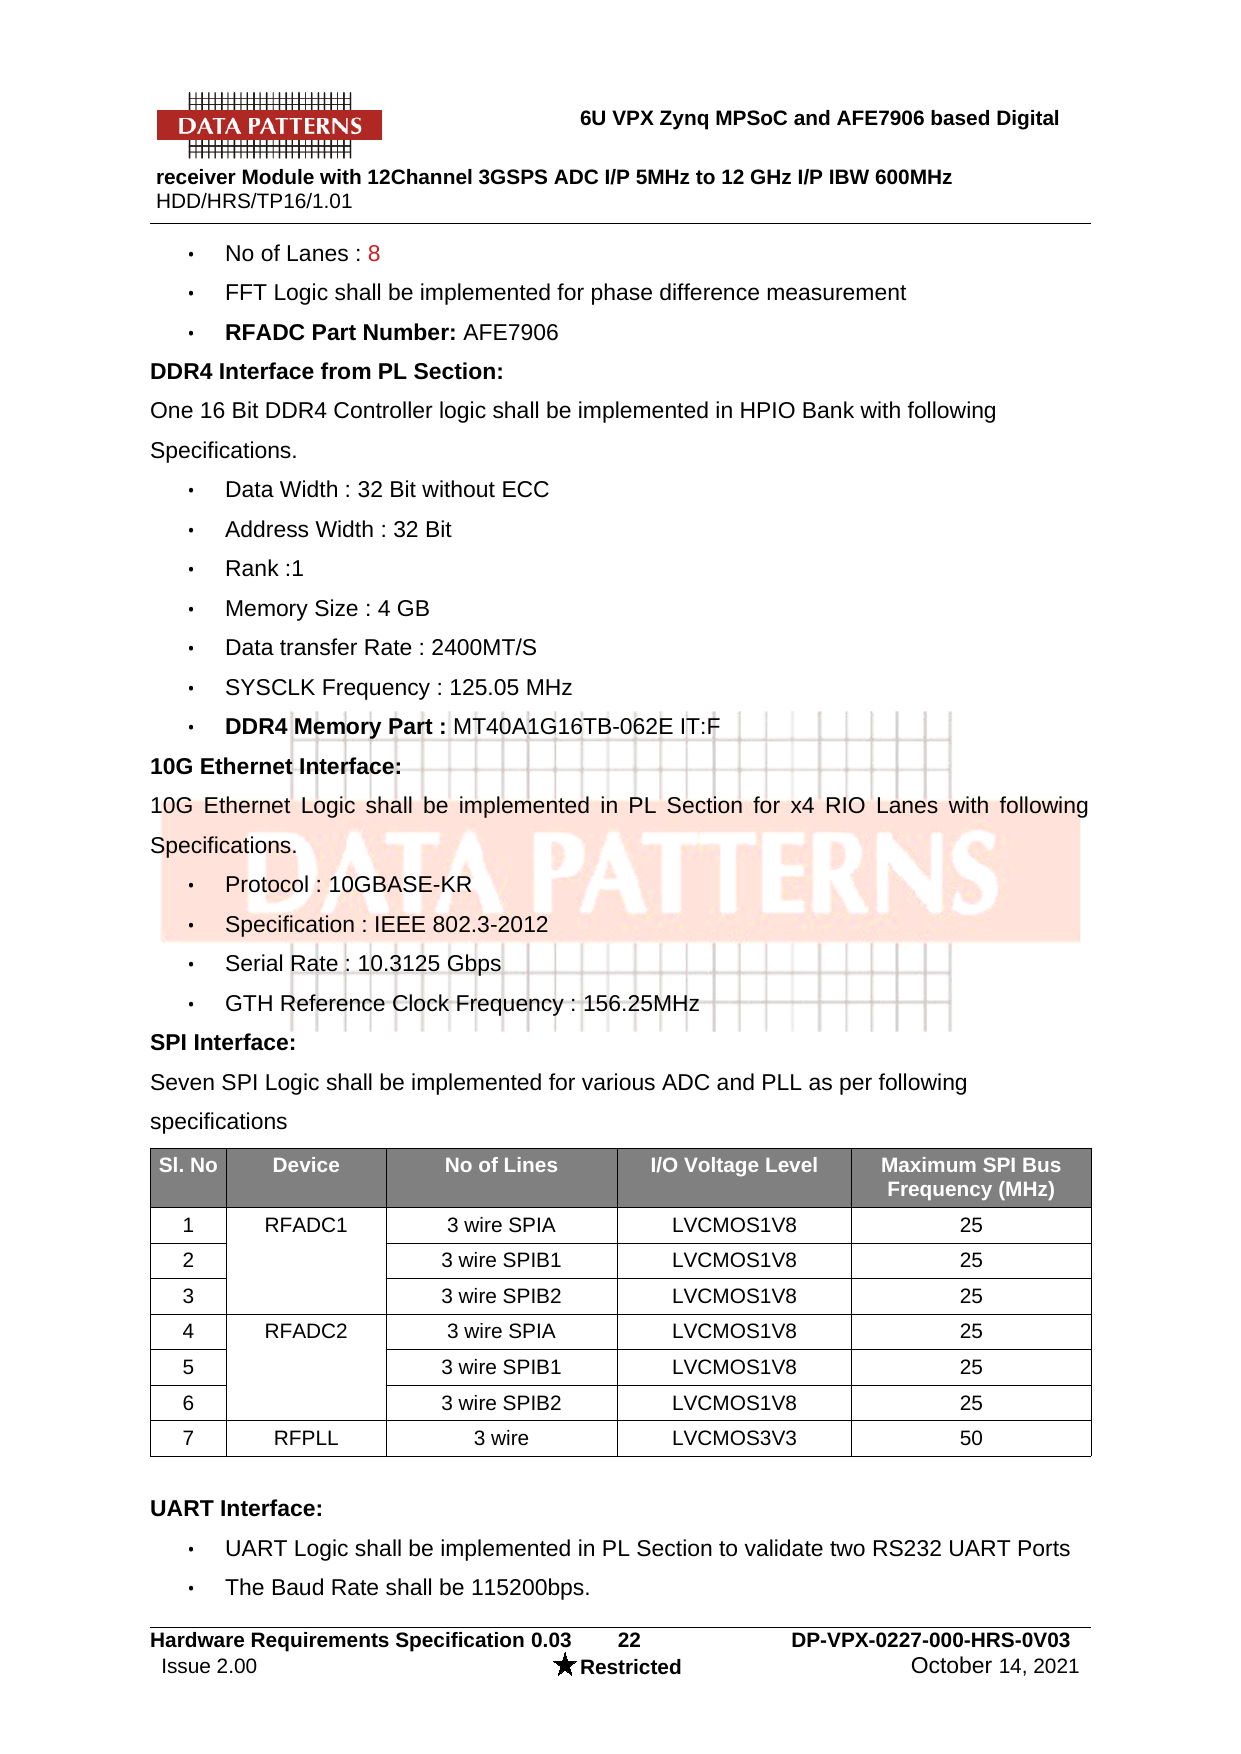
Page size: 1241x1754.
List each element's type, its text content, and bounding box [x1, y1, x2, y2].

list No of Lanes : 8 [187, 239, 1091, 266]
table_cell RFPLL [227, 1421, 386, 1456]
table_header Sl. No [151, 1149, 226, 1207]
table_header Device [227, 1149, 386, 1207]
list SYSCLK Frequency : 125.05 MHz [187, 674, 1091, 700]
table_cell 3 wire SPIB1 [387, 1350, 617, 1384]
list Rank :1 [187, 555, 1091, 582]
table_cell 2 [151, 1244, 226, 1278]
list FFT Logic shall be implemented for phase difference measurement [187, 279, 1091, 305]
list Data transfer Rate : 2400MT/S [187, 634, 1091, 661]
table_cell 3 wire SPIB1 [387, 1244, 617, 1278]
picture [220, 897, 1021, 911]
table_header I/O Voltage Level [618, 1149, 851, 1207]
table_cell 3 wire SPIB2 [387, 1386, 617, 1420]
table_cell 25 [852, 1386, 1091, 1420]
list The Baud Rate shall be 115200bps. [187, 1574, 1091, 1601]
picture [220, 739, 1021, 753]
picture [220, 976, 1021, 989]
text UART Interface: [150, 1495, 1091, 1522]
text DDR4 Interface from PL Section: [150, 358, 1091, 384]
text SPI Interface: [150, 1029, 1091, 1055]
table_cell LVCMOS3V3 [618, 1421, 851, 1456]
table_cell 6 [151, 1386, 226, 1420]
table_cell 25 [852, 1350, 1091, 1384]
text 10G Ethernet Interface: [150, 753, 1091, 779]
table_cell 50 [852, 1421, 1091, 1456]
picture [220, 779, 1021, 792]
list Protocol : 10GBASE-KR [187, 871, 1091, 897]
list UART Logic shall be implemented in PL Section to validate two RS232 UART Ports [187, 1535, 1091, 1561]
table_cell 5 [151, 1350, 226, 1384]
table_cell 1 [151, 1208, 226, 1242]
list Data Width : 32 Bit without ECC [187, 476, 1091, 503]
text One 16 Bit DDR4 Controller logic shall be implemented in HPIO Bank with following Specifications. [150, 397, 1091, 463]
list Serial Rate : 10.3125 Gbps [187, 950, 1091, 976]
table_cell 3 wire SPIA [387, 1315, 617, 1349]
table_header No of Lines [387, 1149, 617, 1207]
table_cell 25 [852, 1315, 1091, 1349]
picture [220, 858, 1021, 871]
table_cell LVCMOS1V8 [618, 1386, 851, 1420]
table_cell LVCMOS1V8 [618, 1350, 851, 1384]
list Memory Size : 4 GB [187, 595, 1091, 621]
table_cell 4 [151, 1315, 226, 1349]
table_cell LVCMOS1V8 [618, 1279, 851, 1313]
table_cell 7 [151, 1421, 226, 1456]
table_cell LVCMOS1V8 [618, 1315, 851, 1349]
table_cell 3 wire [387, 1421, 617, 1456]
list DDR4 Memory Part : MT40A1G16TB-062E IT:F [187, 713, 1091, 739]
table_cell 3 [151, 1279, 226, 1313]
table_cell 25 [852, 1279, 1091, 1313]
table_cell LVCMOS1V8 [618, 1244, 851, 1278]
list GTH Reference Clock Frequency : 156.25MHz [187, 989, 1091, 1016]
table_cell 3 wire SPIA [387, 1208, 617, 1242]
table_cell 25 [852, 1244, 1091, 1278]
list RFADC Part Number: AFE7906 [187, 318, 1091, 345]
table_header Maximum SPI Bus Frequency (MHz) [852, 1149, 1091, 1207]
text 10G Ethernet Logic shall be implemented in PL Section for x4 RIO Lanes with following Specifications. [150, 792, 1091, 858]
picture [220, 1016, 1021, 1029]
list Address Width : 32 Bit [187, 516, 1091, 542]
text Seven SPI Logic shall be implemented for various ADC and PLL as per following specifications [150, 1068, 1091, 1134]
table_cell 3 wire SPIB2 [387, 1279, 617, 1313]
picture [155, 85, 383, 165]
picture [220, 937, 1021, 950]
table_cell LVCMOS1V8 [618, 1208, 851, 1242]
table_cell RFADC1 [227, 1208, 386, 1313]
table_cell RFADC2 [227, 1315, 386, 1420]
table_cell 25 [852, 1208, 1091, 1242]
list Specification : IEEE 802.3-2012 [187, 911, 1091, 937]
